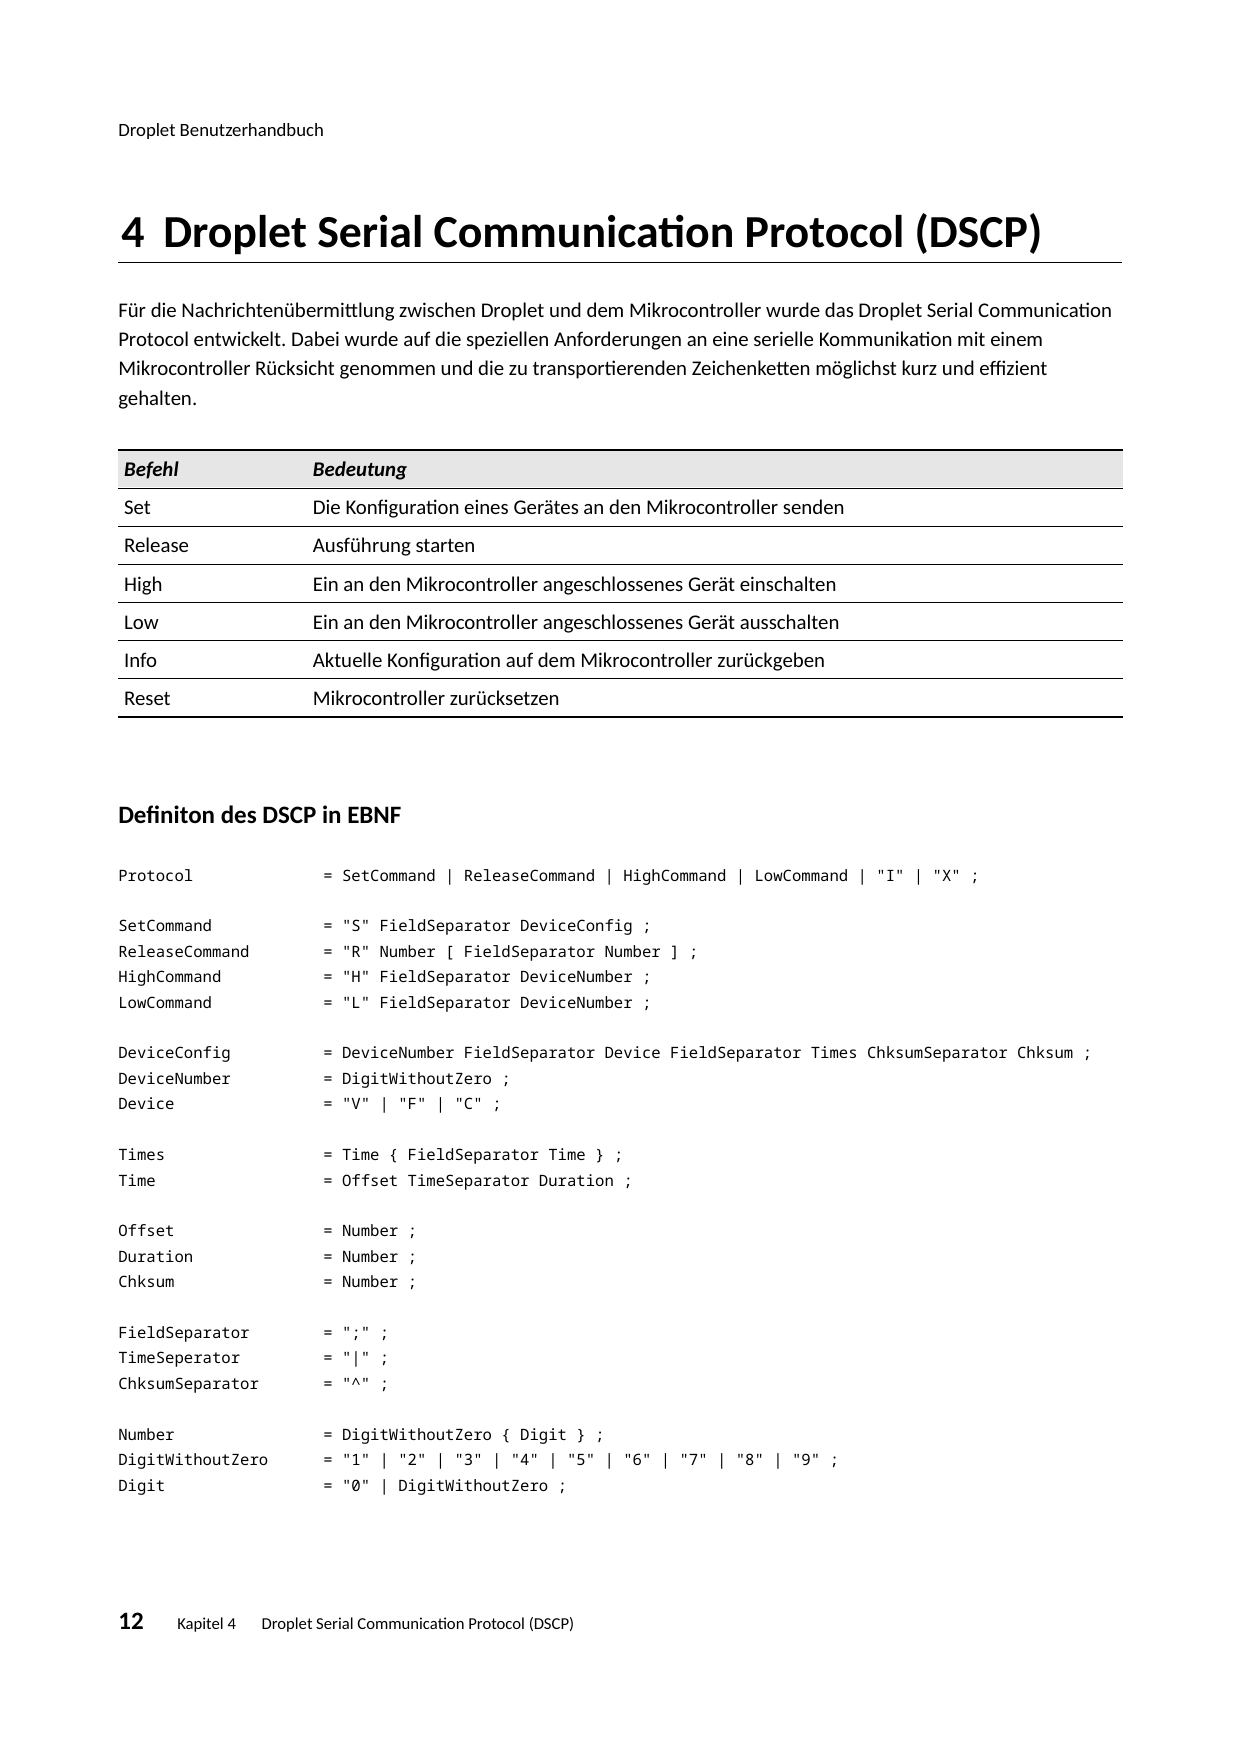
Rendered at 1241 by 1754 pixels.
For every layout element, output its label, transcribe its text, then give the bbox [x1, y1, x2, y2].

text DigitWithoutZero = "1" | "2" | "3" | "4" | "5" | "6" | "7" | "8" | "9" ; [118, 1449, 1122, 1470]
table_cell Ausführung starten [307, 527, 1123, 564]
text HighCommand = "H" FieldSeparator DeviceNumber ; [118, 966, 1122, 987]
text Protocol = SetCommand | ReleaseCommand | HighCommand | LowCommand | "I" | "X" ; [118, 864, 1122, 886]
text FieldSeparator = ";" ; [118, 1322, 1122, 1343]
table_cell Die Konfiguration eines Gerätes an den Mikrocontroller senden [307, 489, 1123, 526]
table_cell High [118, 565, 307, 602]
table_header Befehl [118, 451, 307, 487]
text Offset = Number ; [118, 1220, 1122, 1241]
text Time = Offset TimeSeparator Duration ; [118, 1169, 1122, 1191]
table_header Bedeutung [307, 451, 1123, 487]
text Digit = "0" | DigitWithoutZero ; [118, 1474, 1122, 1496]
text SetCommand = "S" FieldSeparator DeviceConfig ; [118, 915, 1122, 936]
table_cell Aktuelle Konfiguration auf dem Mikrocontroller zurückgeben [307, 641, 1123, 678]
text Duration = Number ; [118, 1246, 1122, 1267]
table_cell Set [118, 489, 307, 526]
subtitle Droplet Serial Communication Protocol (DSCP) [118, 200, 1122, 262]
text Number = DigitWithoutZero { Digit } ; [118, 1423, 1122, 1445]
text ReleaseCommand = "R" Number [ FieldSeparator Number ] ; [118, 941, 1122, 962]
text TimeSeperator = "|" ; [118, 1347, 1122, 1368]
text LowCommand = "L" FieldSeparator DeviceNumber ; [118, 991, 1122, 1013]
text DeviceNumber = DigitWithoutZero ; [118, 1068, 1122, 1089]
table_cell Ein an den Mikrocontroller angeschlossenes Gerät einschalten [307, 565, 1123, 602]
table_cell Release [118, 527, 307, 564]
text Device = "V" | "F" | "C" ; [118, 1093, 1122, 1114]
table_cell Ein an den Mikrocontroller angeschlossenes Gerät ausschalten [307, 603, 1123, 640]
subtitle Definiton des DSCP in EBNF [118, 799, 1122, 830]
text DeviceConfig = DeviceNumber FieldSeparator Device FieldSeparator Times ChksumSeparator Chksum ; [118, 1042, 1122, 1063]
table_cell Low [118, 603, 307, 640]
table_cell Mikrocontroller zurücksetzen [307, 679, 1123, 716]
table_cell Info [118, 641, 307, 678]
text Chksum = Number ; [118, 1271, 1122, 1292]
table_cell Reset [118, 679, 307, 716]
text Für die Nachrichtenübermittlung zwischen Droplet und dem Mikrocontroller wurde das Droplet Serial Communication Protocol entwickelt. Dabei wurde auf die speziellen Anforderungen an eine serielle Kommunikation mit einem Mikrocontroller Rücksicht genommen und die zu transportierenden Zeichenketten möglichst kurz und effizient gehalten. [118, 297, 1122, 410]
text ChksumSeparator = "^" ; [118, 1373, 1122, 1394]
text Times = Time { FieldSeparator Time } ; [118, 1144, 1122, 1165]
